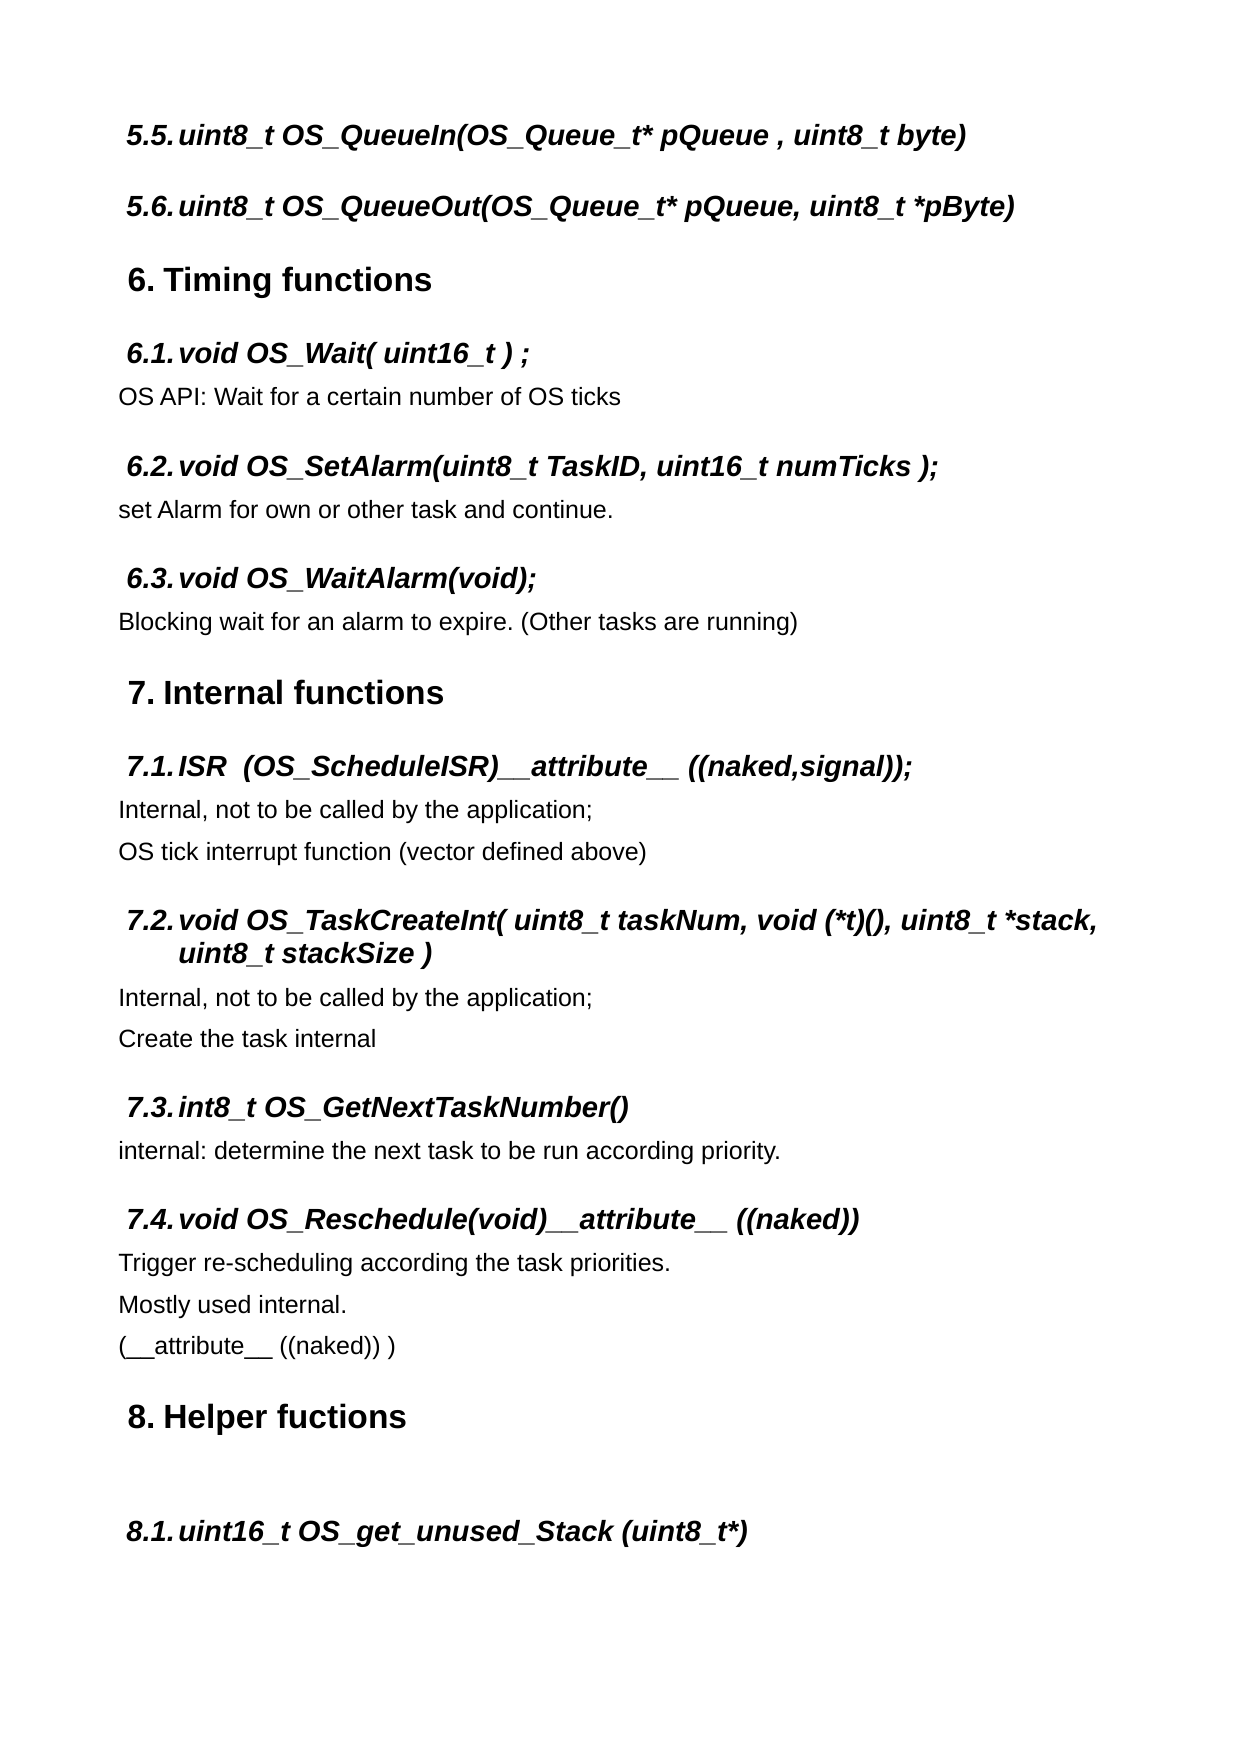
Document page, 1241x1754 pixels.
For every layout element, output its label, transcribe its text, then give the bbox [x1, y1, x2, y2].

text Create the task internal [118, 1024, 1122, 1052]
subtitle Timing functions [118, 260, 1122, 299]
subtitle void OS_WaitAlarm(void); [118, 561, 1122, 594]
text Trigger re-scheduling according the task priorities. [118, 1248, 1122, 1277]
subtitle void OS_Reschedule(void)__attribute__ ((naked)) [118, 1202, 1122, 1236]
subtitle ISR (OS_ScheduleISR)__attribute__ ((naked,signal)); [118, 749, 1122, 783]
text set Alarm for own or other task and continue. [118, 495, 1122, 523]
subtitle void OS_SetAlarm(uint8_t TaskID, uint16_t numTicks ); [118, 449, 1122, 482]
subtitle uint16_t OS_get_unused_Stack (uint8_t*) [118, 1514, 1122, 1548]
subtitle void OS_Wait( uint16_t ) ; [118, 336, 1122, 370]
text Internal, not to be called by the application; [118, 982, 1122, 1011]
text Mostly used internal. [118, 1289, 1122, 1318]
subtitle Helper fuctions [118, 1397, 1122, 1436]
text Internal, not to be called by the application; [118, 795, 1122, 824]
text Blocking wait for an alarm to expire. (Other tasks are running) [118, 607, 1122, 636]
subtitle uint8_t OS_QueueOut(OS_Queue_t* pQueue, uint8_t *pByte) [118, 189, 1122, 223]
subtitle void OS_TaskCreateInt( uint8_t taskNum, void (*t)(), uint8_t *stack, uint8_t stackSize ) [118, 903, 1122, 970]
text (__attribute__ ((naked)) ) [118, 1331, 1122, 1359]
text OS API: Wait for a certain number of OS ticks [118, 382, 1122, 411]
text OS tick interrupt function (vector defined above) [118, 837, 1122, 865]
subtitle uint8_t OS_QueueIn(OS_Queue_t* pQueue , uint8_t byte) [118, 118, 1122, 152]
text internal: determine the next task to be run according priority. [118, 1136, 1122, 1165]
subtitle int8_t OS_GetNextTaskNumber() [118, 1090, 1122, 1123]
subtitle Internal functions [118, 673, 1122, 712]
